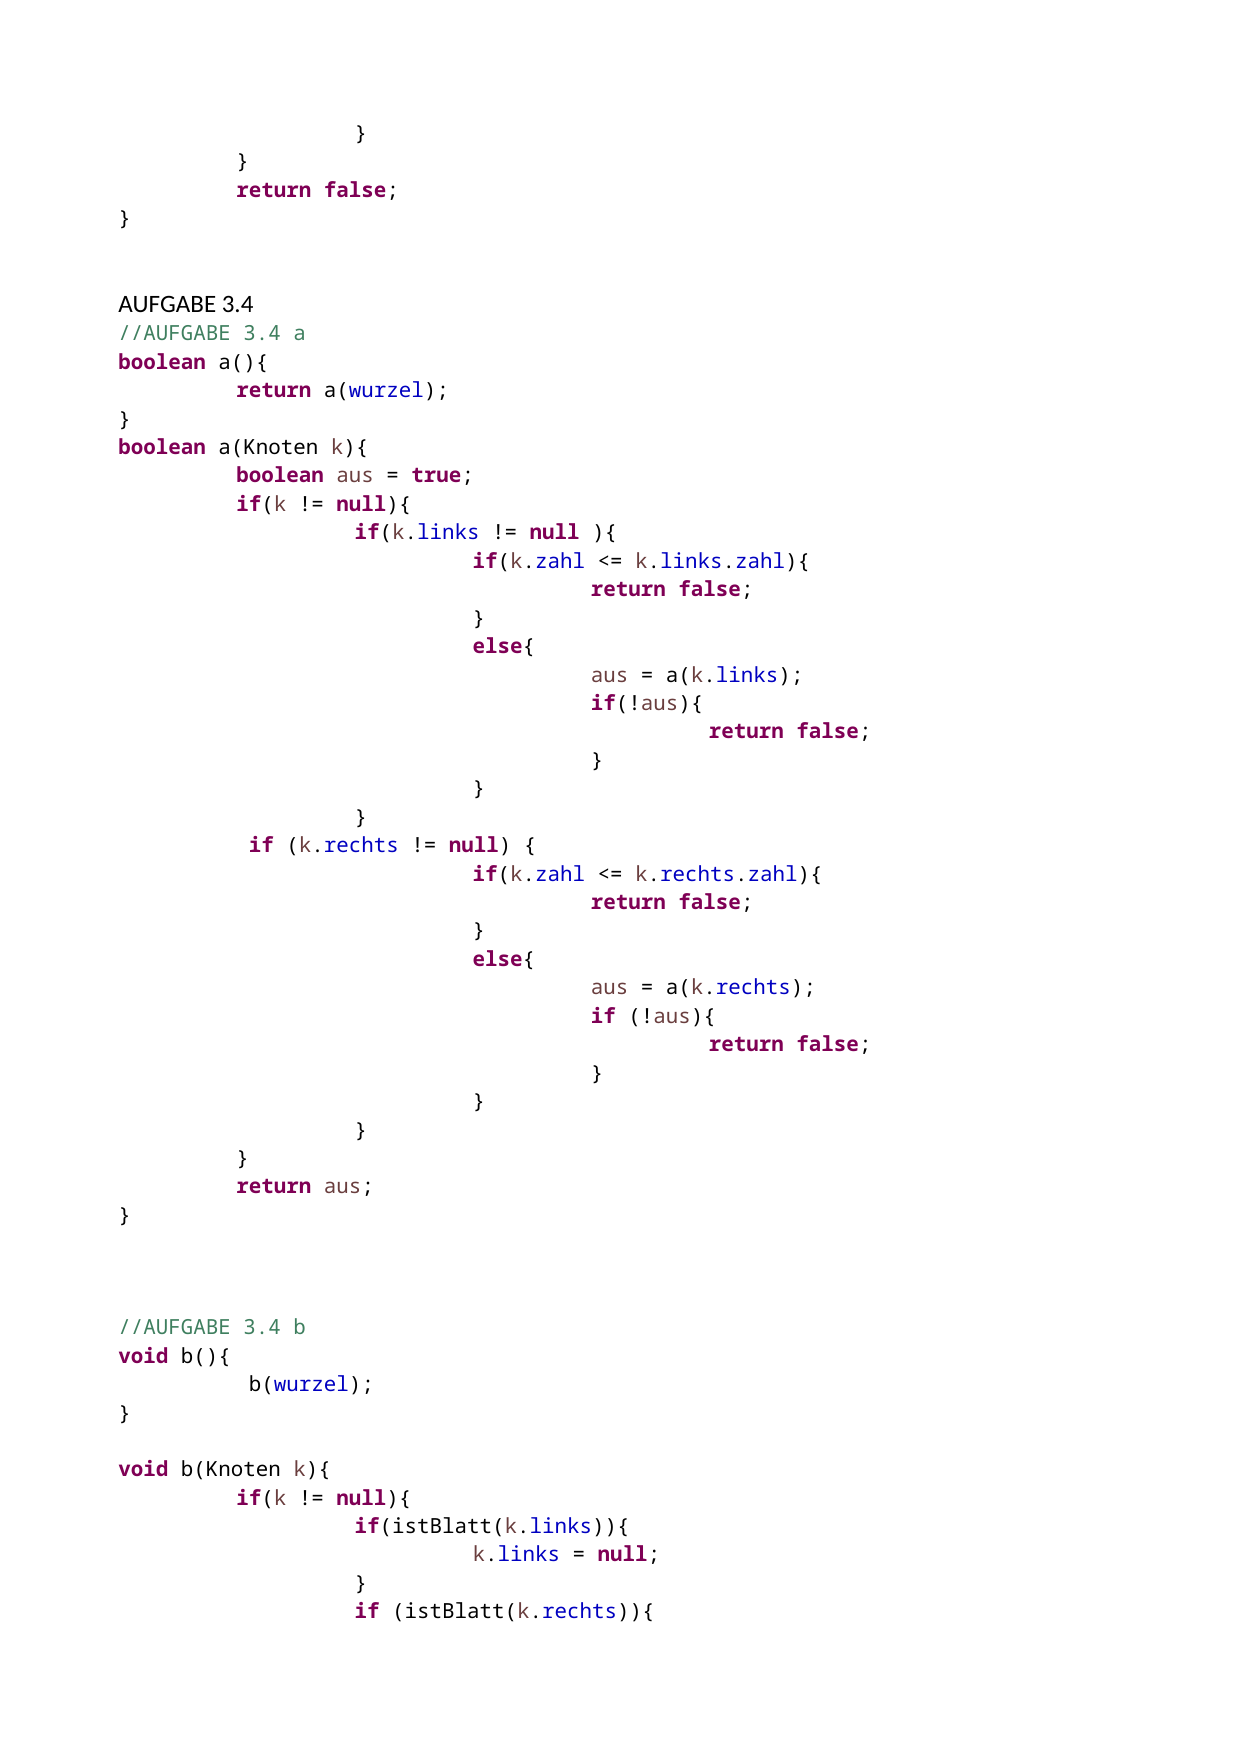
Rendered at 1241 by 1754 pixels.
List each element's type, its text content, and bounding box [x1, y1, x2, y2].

text return false; [118, 717, 1122, 745]
text else{ [118, 944, 1122, 972]
text return false; [118, 175, 1122, 203]
text } [118, 1568, 1122, 1596]
text if(k.zahl <= k.links.zahl){ [118, 546, 1122, 574]
text if(istBlatt(k.links)){ [118, 1511, 1122, 1539]
text if(k.zahl <= k.rechts.zahl){ [118, 859, 1122, 887]
text } [118, 603, 1122, 631]
text void b(Knoten k){ [118, 1454, 1122, 1483]
text //AUFGABE 3.4 b [118, 1312, 1122, 1341]
text } [118, 1086, 1122, 1115]
text boolean a(){ [118, 347, 1122, 375]
text if(k != null){ [118, 489, 1122, 517]
text } [118, 404, 1122, 432]
text AUFGABE 3.4 [118, 288, 1122, 318]
text } [118, 1143, 1122, 1172]
text aus = a(k.links); [118, 660, 1122, 688]
text return false; [118, 574, 1122, 603]
text aus = a(k.rechts); [118, 972, 1122, 1001]
text if(k.links != null ){ [118, 517, 1122, 546]
text } [118, 147, 1122, 175]
text return false; [118, 887, 1122, 916]
text if (k.rechts != null) { [118, 830, 1122, 859]
text if (istBlatt(k.rechts)){ [118, 1596, 1122, 1625]
text } [118, 773, 1122, 802]
text return aus; [118, 1172, 1122, 1200]
text } [118, 1058, 1122, 1086]
text k.links = null; [118, 1539, 1122, 1568]
text } [118, 1398, 1122, 1426]
text if(k != null){ [118, 1483, 1122, 1511]
text b(wurzel); [118, 1369, 1122, 1398]
text //AUFGABE 3.4 a [118, 318, 1122, 347]
text } [118, 916, 1122, 944]
text } [118, 118, 1122, 147]
text } [118, 1115, 1122, 1143]
text boolean a(Knoten k){ [118, 432, 1122, 461]
text return false; [118, 1029, 1122, 1058]
text if (!aus){ [118, 1001, 1122, 1029]
text return a(wurzel); [118, 375, 1122, 404]
text } [118, 745, 1122, 773]
text } [118, 203, 1122, 232]
text boolean aus = true; [118, 461, 1122, 489]
text else{ [118, 631, 1122, 660]
text } [118, 1200, 1122, 1228]
text } [118, 802, 1122, 830]
text if(!aus){ [118, 688, 1122, 717]
text void b(){ [118, 1341, 1122, 1369]
